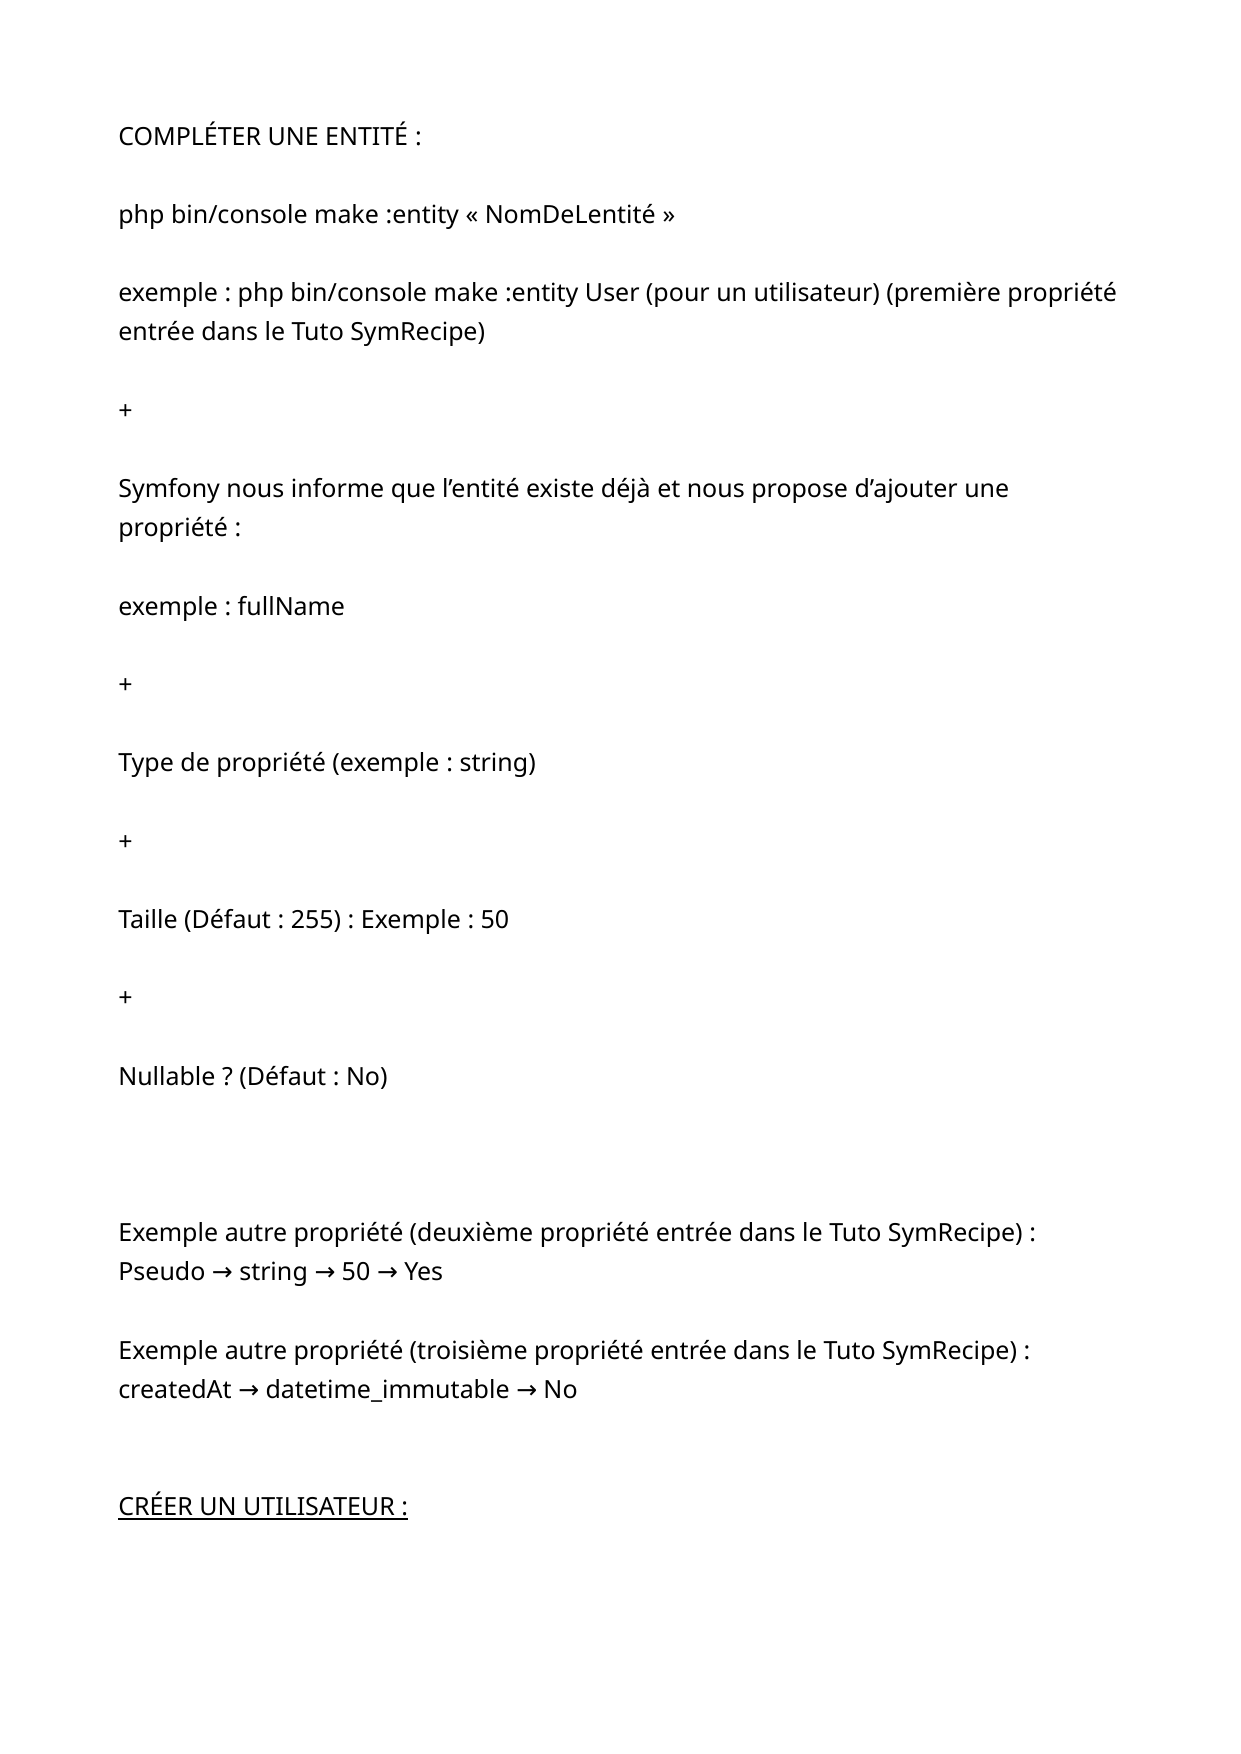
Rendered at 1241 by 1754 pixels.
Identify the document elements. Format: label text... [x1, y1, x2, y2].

text exemple : php bin/console make :entity User (pour un utilisateur) (première propriété entrée dans le Tuto SymRecipe) [118, 275, 1122, 348]
text Nullable ? (Défaut : No) [118, 1058, 1122, 1092]
text + [118, 666, 1122, 701]
text COMPLÉTER UNE ENTITÉ : [118, 118, 1122, 152]
text + [118, 980, 1122, 1014]
text exemple : fullName [118, 588, 1122, 622]
text CRÉER UN UTILISATEUR : [118, 1489, 1122, 1523]
text Exemple autre propriété (deuxième propriété entrée dans le Tuto SymRecipe) : Pseudo → string → 50 → Yes [118, 1215, 1122, 1288]
text + [118, 392, 1122, 426]
text + [118, 823, 1122, 857]
text php bin/console make :entity « NomDeLentité » [118, 196, 1122, 231]
text Symfony nous informe que l’entité existe déjà et nous propose d’ajouter une propriété : [118, 471, 1122, 544]
text Exemple autre propriété (troisième propriété entrée dans le Tuto SymRecipe) : createdAt → datetime_immutable → No [118, 1332, 1122, 1406]
text Taille (Défaut : 255) : Exemple : 50 [118, 901, 1122, 936]
text Type de propriété (exemple : string) [118, 745, 1122, 779]
